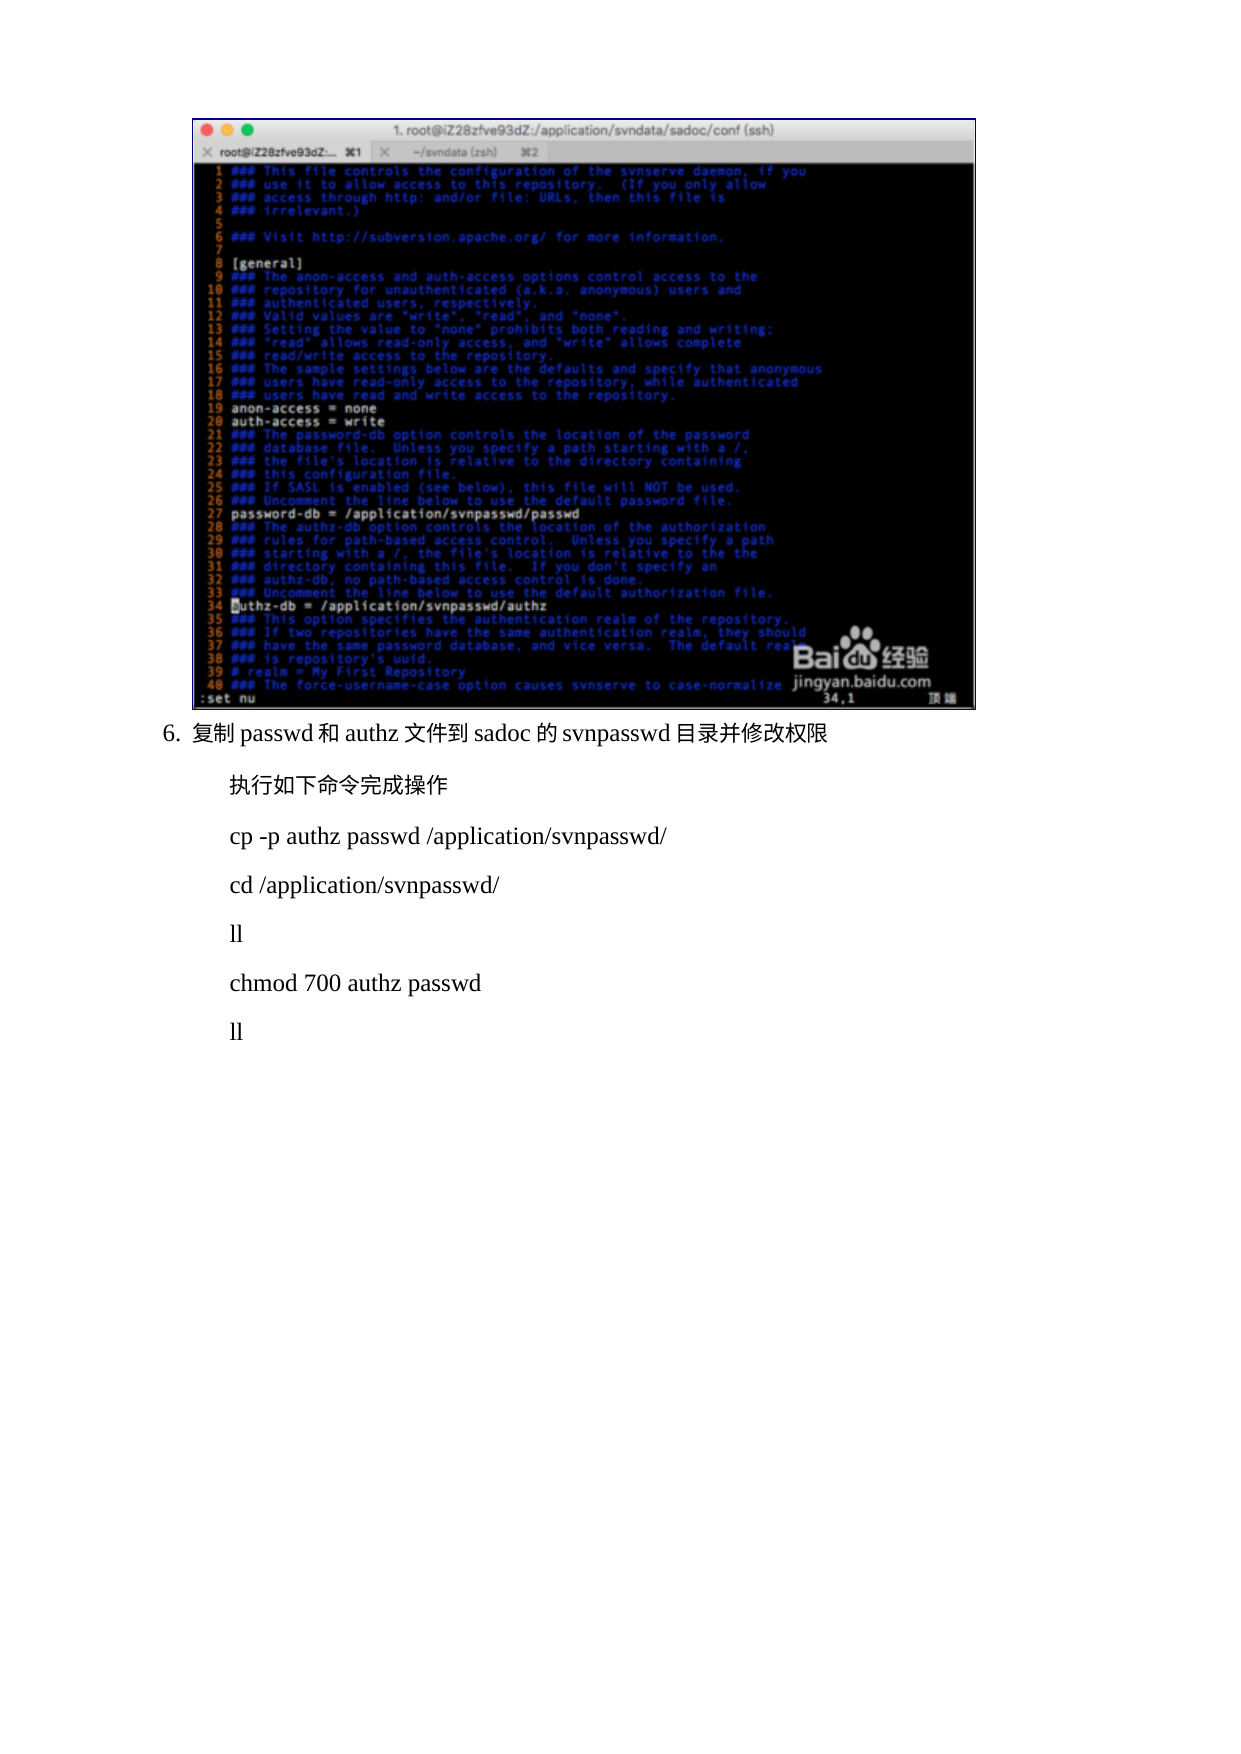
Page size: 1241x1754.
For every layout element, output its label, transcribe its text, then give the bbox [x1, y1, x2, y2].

list ll [162, 919, 1122, 948]
list ll [162, 1017, 1122, 1046]
picture [193, 120, 975, 709]
list cd /application/svnpasswd/ [162, 870, 1122, 899]
list 执行如下命令完成操作 [162, 768, 1122, 800]
list 复制passwd和authz文件到sadoc的svnpasswd目录并修改权限 [162, 716, 1122, 748]
list cp -p authz passwd /application/svnpasswd/ [162, 821, 1122, 850]
list chmod 700 authz passwd [162, 968, 1122, 997]
